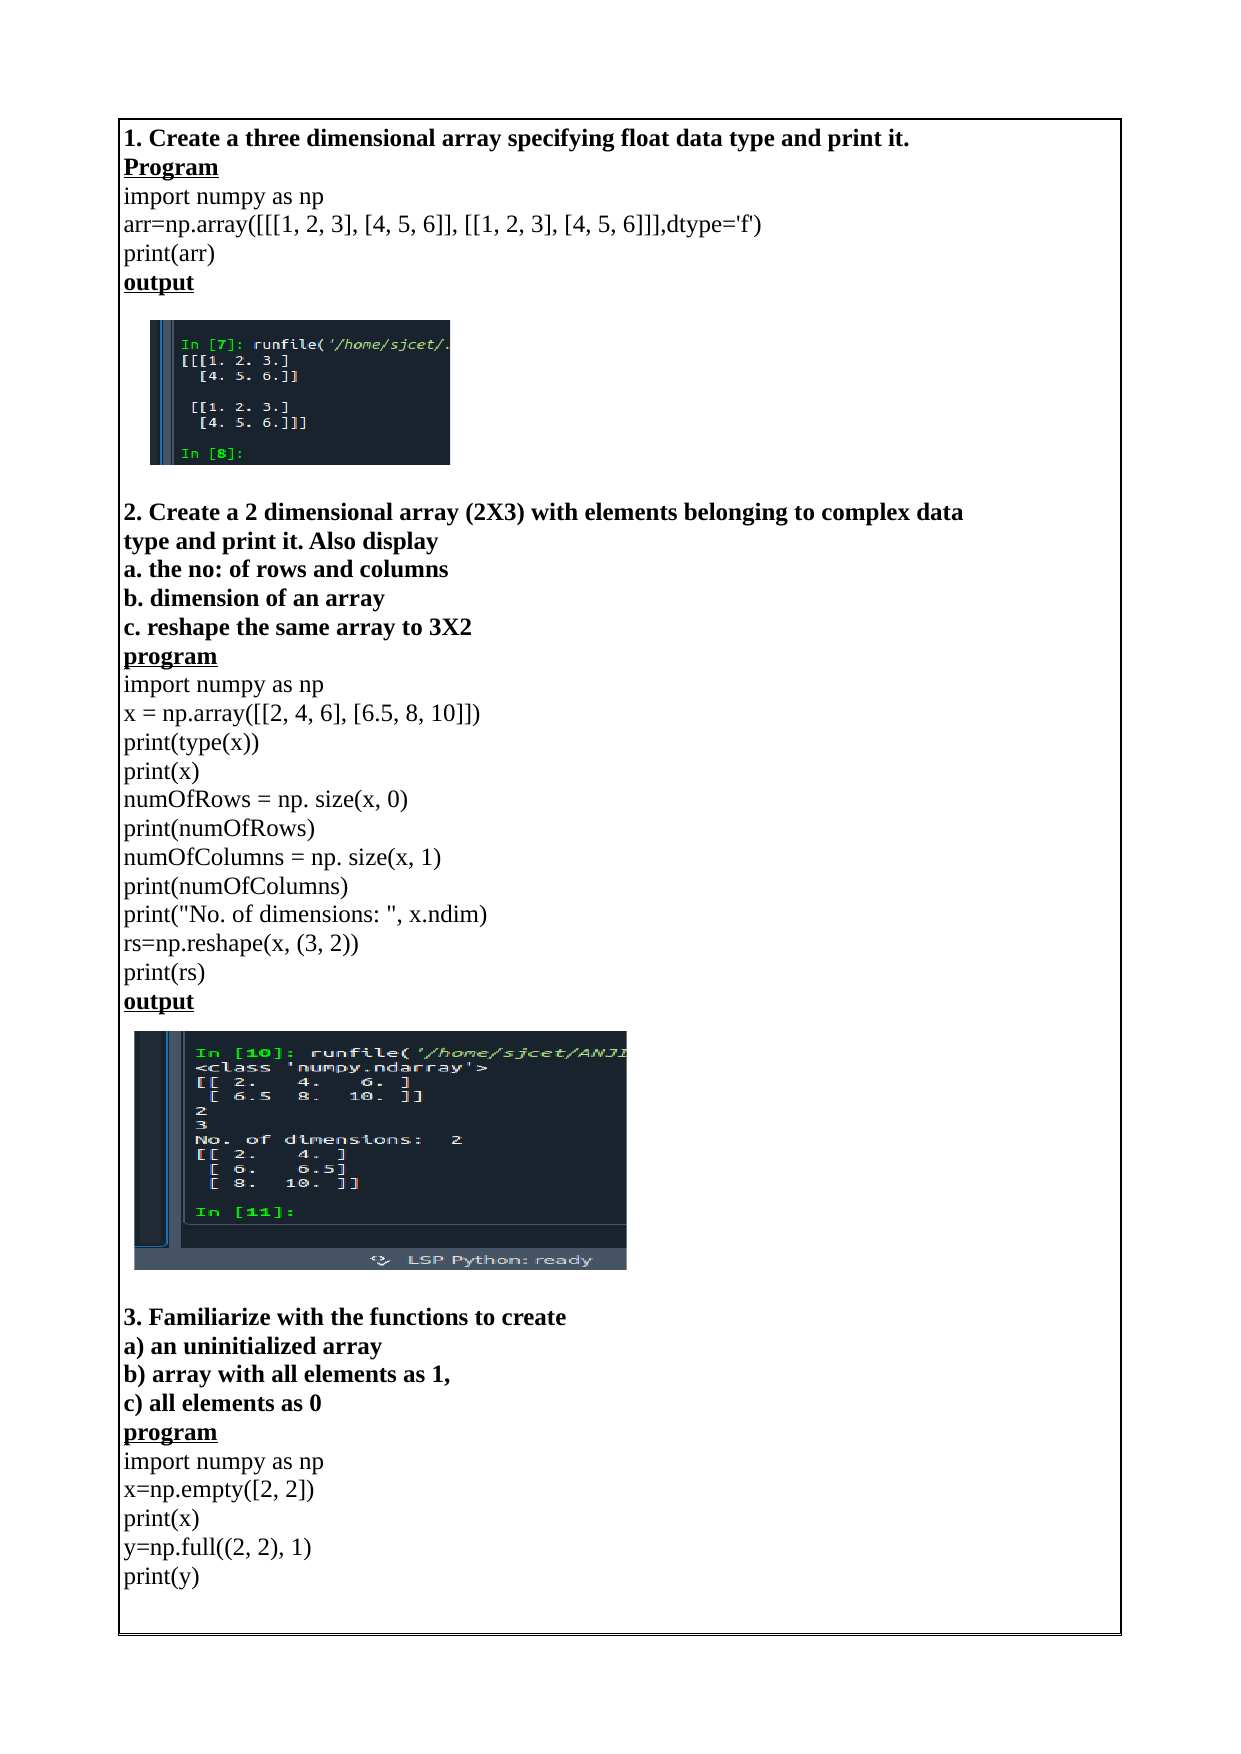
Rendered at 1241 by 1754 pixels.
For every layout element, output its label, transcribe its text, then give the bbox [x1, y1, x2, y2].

text print(arr) [123, 238, 1117, 267]
text print(numOfColumns) [123, 871, 1117, 899]
text program [123, 1417, 1117, 1446]
text program [123, 641, 1117, 669]
text rs=np.reshape(x, (3, 2)) [123, 928, 1117, 957]
text Program [123, 152, 1117, 181]
text import numpy as np [123, 669, 1117, 698]
text output [123, 986, 1117, 1014]
text print(rs) [123, 957, 1117, 986]
text import numpy as np [123, 181, 1117, 209]
text a) an uninitialized array [123, 1331, 1117, 1359]
text b) array with all elements as 1, [123, 1359, 1117, 1388]
text numOfColumns = np. size(x, 1) [123, 842, 1117, 871]
text import numpy as np x=np.empty([2, 2]) print(x) y=np.full((2, 2), 1) print(y) [123, 1446, 1117, 1589]
text output [123, 267, 1117, 296]
text arr=np.array([[[1, 2, 3], [4, 5, 6]], [[1, 2, 3], [4, 5, 6]]],dtype='f') [123, 209, 1117, 238]
text print(numOfRows) [123, 813, 1117, 842]
text print(type(x)) [123, 727, 1117, 756]
text c. reshape the same array to 3X2 [123, 612, 1117, 641]
text a. the no: of rows and columns [123, 554, 1117, 583]
text b. dimension of an array [123, 583, 1117, 612]
text 2. Create a 2 dimensional array (2X3) with elements belonging to complex data [123, 497, 1117, 526]
text print("No. of dimensions: ", x.ndim) [123, 899, 1117, 928]
text type and print it. Also display [123, 526, 1117, 554]
text x = np.array([[2, 4, 6], [6.5, 8, 10]]) [123, 698, 1117, 727]
text 1. Create a three dimensional array specifying float data type and print it. [123, 123, 1117, 152]
picture [260, 397, 444, 465]
text numOfRows = np. size(x, 0) [123, 784, 1117, 813]
text print(x) [123, 756, 1117, 784]
text 3. Familiarize with the functions to create [123, 1302, 1117, 1331]
text c) all elements as 0 [123, 1388, 1117, 1417]
